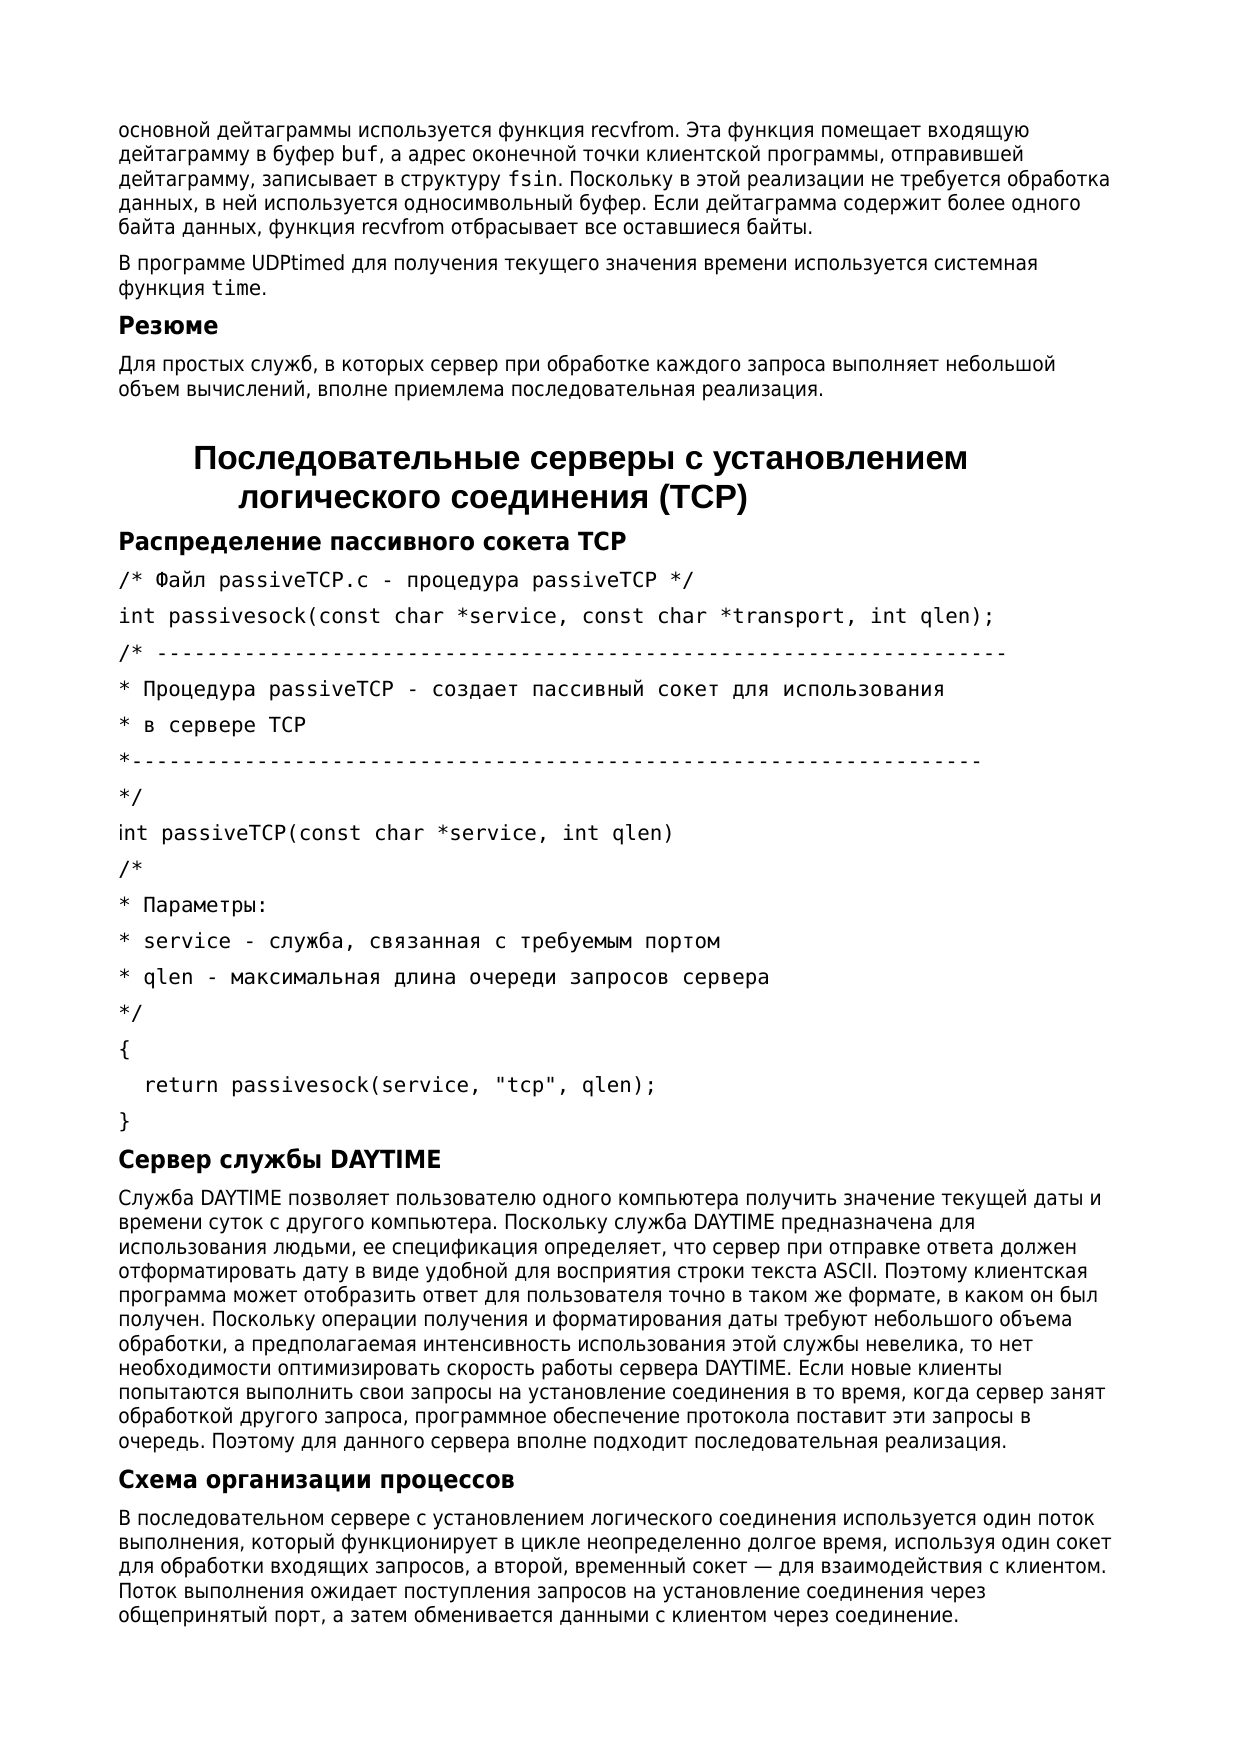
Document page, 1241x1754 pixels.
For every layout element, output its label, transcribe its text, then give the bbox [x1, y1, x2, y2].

text } [118, 1109, 1122, 1133]
subtitle Последовательные серверы с установлением логического соединения (TCP) [193, 438, 1122, 515]
text * Процедура passiveTCP - создает пассивный сокет для использования [118, 677, 1122, 701]
text */ [118, 785, 1122, 809]
text { [118, 1037, 1122, 1061]
text * service - служба, связанная с требуемым портом [118, 929, 1122, 953]
text */ [118, 1001, 1122, 1025]
text /* Файл passiveTCP.с - процедура passiveTCP */ [118, 568, 1122, 593]
text * Параметры: [118, 893, 1122, 917]
text Служба DAYTIME позволяет пользователю одного компьютера получить значение текущей даты и времени суток с другого компьютера. Поскольку служба DAYTIME предназначена для использования людьми, ее спецификация определяет, что сервер при отправке ответа должен отформатировать дату в виде удобной для восприятия строки текста ASCII. Поэтому клиентская программа может отобразить ответ для пользователя точно в таком же формате, в каком он был получен. Поскольку операции получения и форматирования даты требуют небольшого объема обработки, а предполагаемая интенсивность использования этой службы невелика, то нет необходимости оптимизировать скорость работы сервера DAYTIME. Если новые клиенты попытаются выполнить свои запросы на установление соединения в то время, когда сервер занят обработкой другого запроса, программное обеспечение протокола поставит эти запросы в очередь. Поэтому для данного сервера вполне подходит последовательная реализация. [118, 1186, 1122, 1453]
text В последовательном сервере с установлением логического соединения используется один поток выполнения, который функционирует в цикле неопределенно долгое время, используя один сокет для обработки входящих запросов, а второй, временный сокет — для взаимодействия с клиентом. Поток выполнения ожидает поступления запросов на установление соединения через общепринятый порт, а затем обменивается данными с клиентом через соединение. [118, 1506, 1122, 1627]
text *-------------------------------------------------------------------- [118, 749, 1122, 773]
text Распределение пассивного сокета TCP [118, 528, 1122, 557]
text /* -------------------------------------------------------------------- [118, 641, 1122, 665]
text В программе UDPtimed для получения текущего значения времени используется системная функция time. [118, 251, 1122, 300]
text int passiveTCP(const char *service, int qlen) [118, 821, 1122, 845]
text int passivesock(const char *service, const char *transport, int qlen); [118, 604, 1122, 629]
text Схема организации процессов [118, 1465, 1122, 1494]
text * qlen - максимальная длина очереди запросов сервера [118, 965, 1122, 989]
text Для простых служб, в которых сервер при обработке каждого запроса выполняет небольшой объем вычислений, вполне приемлема последовательная реализация. [118, 352, 1122, 401]
text Сервер службы DAYTIME [118, 1145, 1122, 1174]
text * в сервере TCP [118, 713, 1122, 737]
text /* [118, 857, 1122, 881]
text основной дейтаграммы используется функция recvfrom. Эта функция помещает входящую дейтаграмму в буфер buf, а адрес оконечной точки клиентской программы, отправившей дейтаграмму, записывает в структуру fsin. Поскольку в этой реализации не требуется обработка данных, в ней используется односимвольный буфер. Если дейтаграмма содержит более одного байта данных, функция recvfrom отбрасывает все оставшиеся байты. [118, 118, 1122, 239]
text return passivesock(service, "tcp", qlen); [118, 1073, 1122, 1097]
text Резюме [118, 312, 1122, 341]
